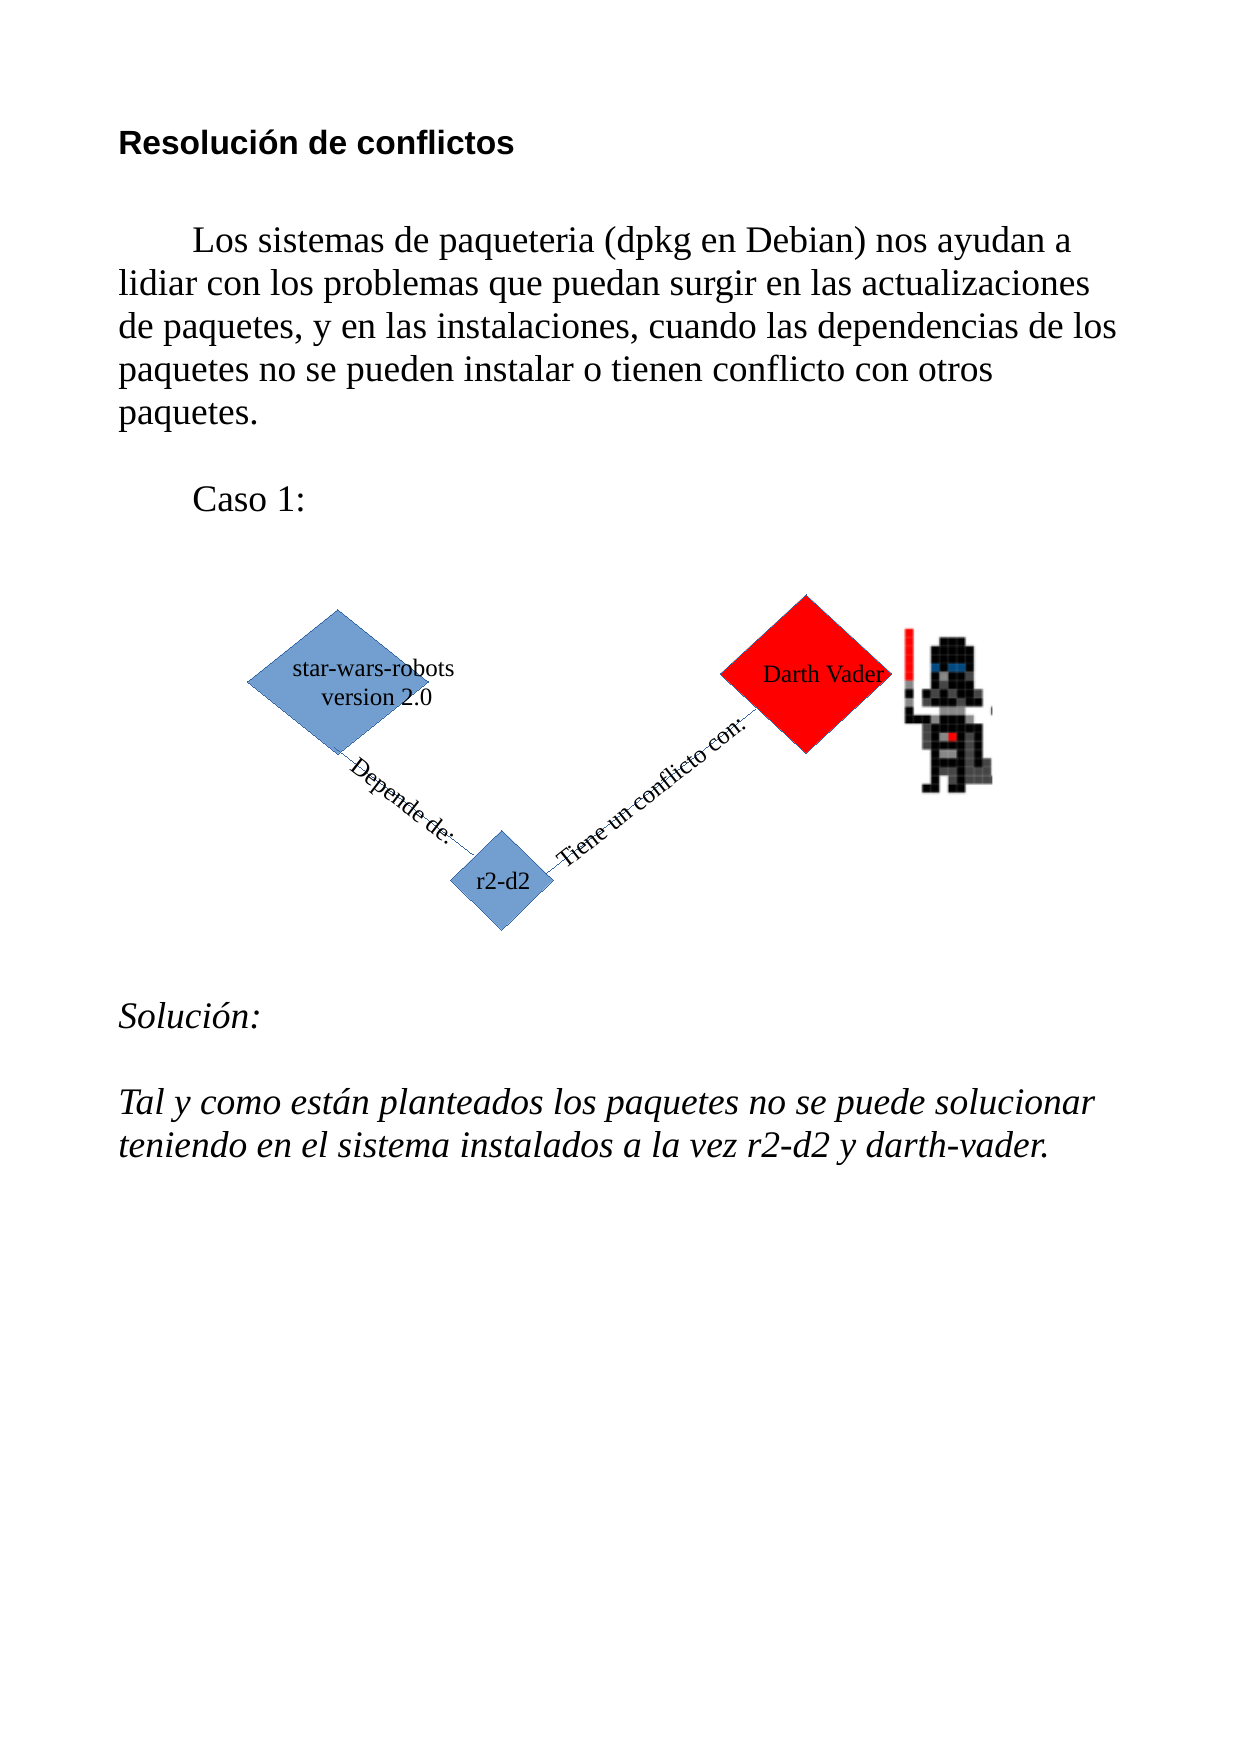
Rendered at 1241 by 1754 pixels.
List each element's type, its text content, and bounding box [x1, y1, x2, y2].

text Tal y como están planteados los paquetes no se puede solucionar teniendo en el sistema instalados a la vez r2-d2 y darth-vader. [118, 1080, 1122, 1166]
text Los sistemas de paqueteria (dpkg en Debian) nos ayudan a lidiar con los problemas que puedan surgir en las actualizaciones de paquetes, y en las instalaciones, cuando las dependencias de los paquetes no se pueden instalar o tienen conflicto con otros paquetes. [118, 217, 1122, 433]
subtitle Resolución de conflictos [118, 123, 1122, 162]
text Solución: [118, 993, 1122, 1037]
text Caso 1: [118, 476, 1122, 519]
picture [900, 612, 993, 807]
